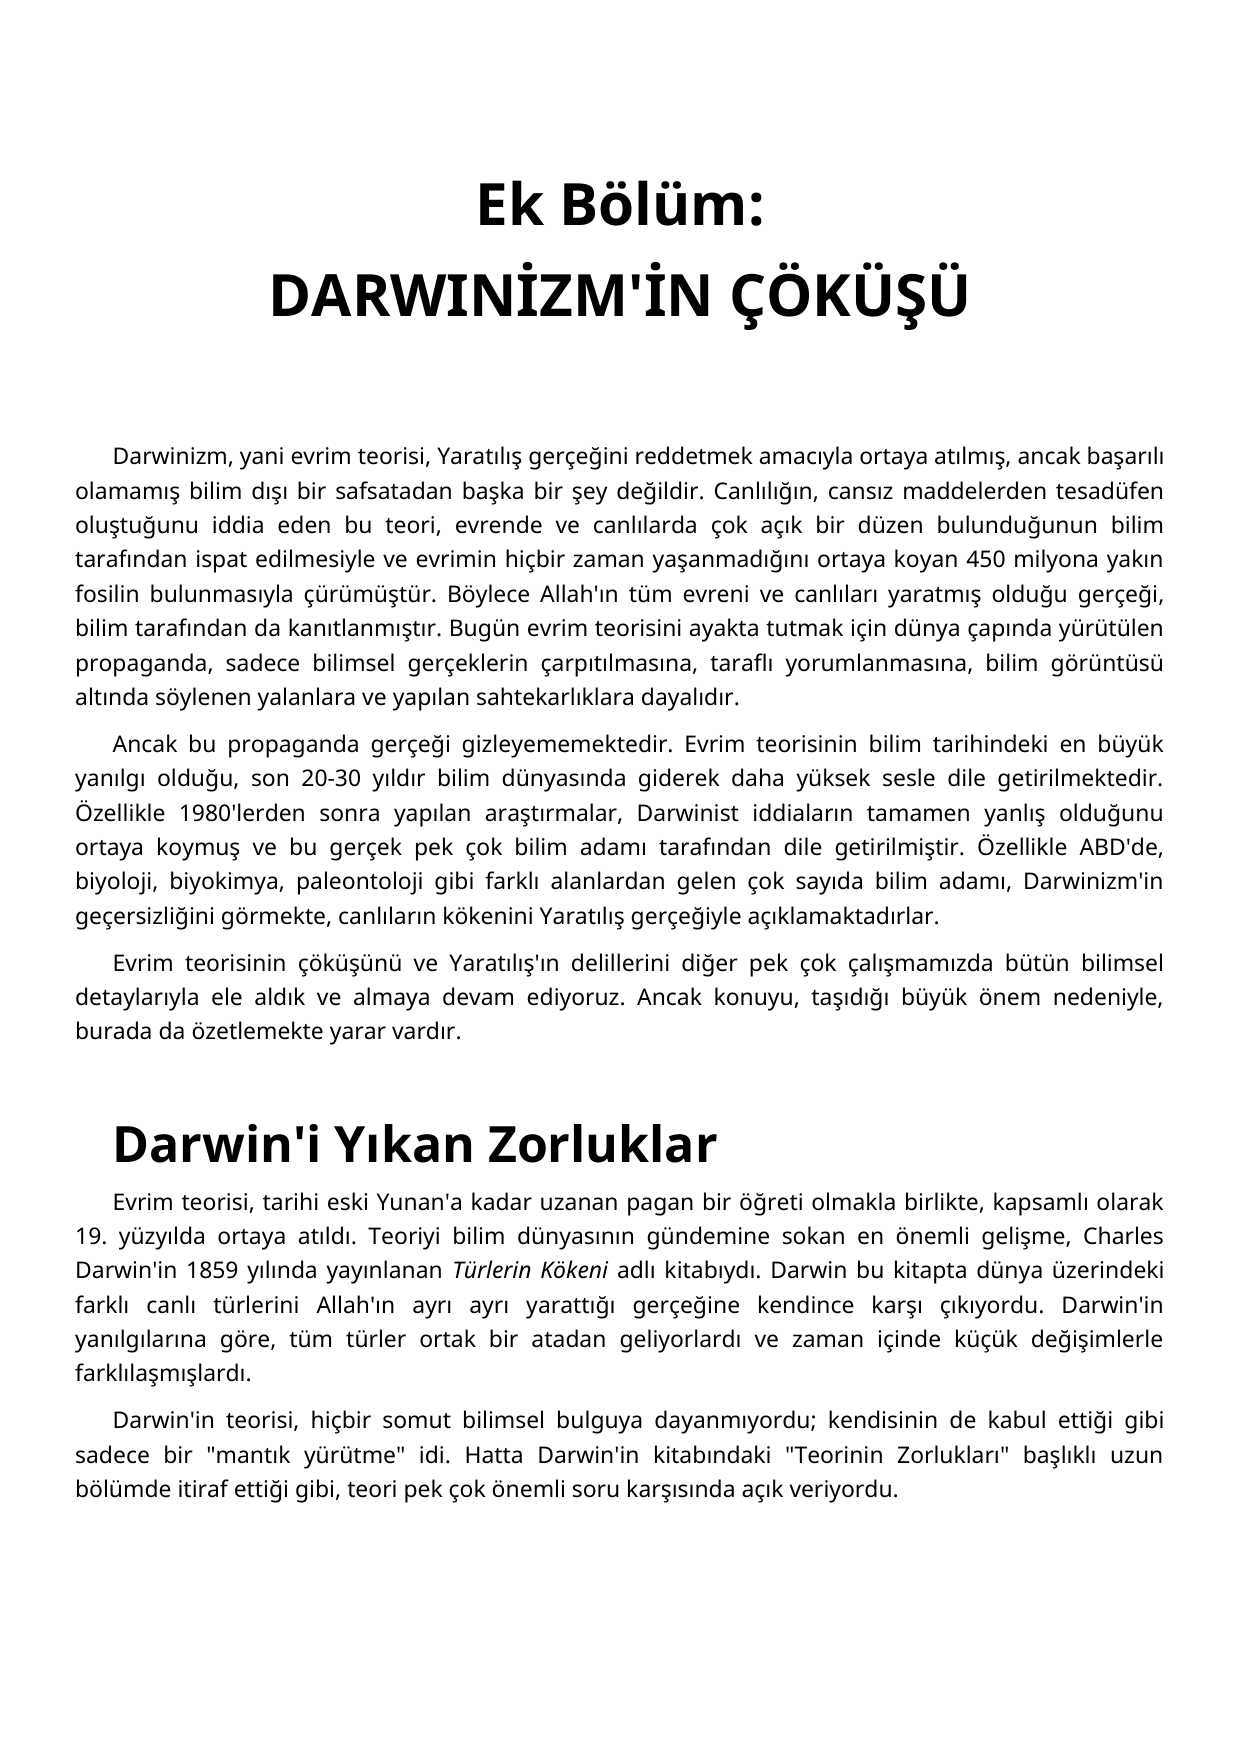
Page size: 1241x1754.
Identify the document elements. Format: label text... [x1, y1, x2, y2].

text Darwin'in teorisi, hiçbir somut bilimsel bulguya dayanmıyordu; kendisinin de kabul ettiği gibi sadece bir "mantık yürütme" idi. Hatta Darwin'in kitabındaki "Teorinin Zorlukları" başlıklı uzun bölümde itiraf ettiği gibi, teori pek çok önemli soru karşısında açık veriyordu. [75, 1404, 1165, 1504]
subtitle DARWINİZM'İN ÇÖKÜŞÜ [75, 254, 1165, 334]
subtitle Darwin'i Yıkan Zorluklar [112, 1109, 1165, 1177]
text Evrim teorisi, tarihi eski Yunan'a kadar uzanan pagan bir öğreti olmakla birlikte, kapsamlı olarak 19. yüzyılda ortaya atıldı. Teoriyi bilim dünyasının gündemine sokan en önemli gelişme, Charles Darwin'in 1859 yılında yayınlanan Türlerin Kökeni adlı kitabıydı. Darwin bu kitapta dünya üzerindeki farklı canlı türlerini Allah'ın ayrı ayrı yarattığı gerçeğine kendince karşı çıkıyordu. Darwin'in yanılgılarına göre, tüm türler ortak bir atadan geliyorlardı ve zaman içinde küçük değişimlerle farklılaşmışlardı. [75, 1185, 1165, 1388]
text Darwinizm, yani evrim teorisi, Yaratılış gerçeğini reddetmek amacıyla ortaya atılmış, ancak başarılı olamamış bilim dışı bir safsatadan başka bir şey değildir. Canlılığın, cansız maddelerden tesadüfen oluştuğunu iddia eden bu teori, evrende ve canlılarda çok açık bir düzen bulunduğunun bilim tarafından ispat edilmesiyle ve evrimin hiçbir zaman yaşanmadığını ortaya koyan 450 milyona yakın fosilin bulunmasıyla çürümüştür. Böylece Allah'ın tüm evreni ve canlıları yaratmış olduğu gerçeği, bilim tarafından da kanıtlanmıştır. Bugün evrim teorisini ayakta tutmak için dünya çapında yürütülen propaganda, sadece bilimsel gerçeklerin çarpıtılmasına, taraflı yorumlanmasına, bilim görüntüsü altında söylenen yalanlara ve yapılan sahtekarlıklara dayalıdır. [75, 440, 1165, 712]
subtitle Ek Bölüm: [75, 162, 1165, 242]
text Evrim teorisinin çöküşünü ve Yaratılış'ın delillerini diğer pek çok çalışmamızda bütün bilimsel detaylarıyla ele aldık ve almaya devam ediyoruz. Ancak konuyu, taşıdığı büyük önem nedeniyle, burada da özetlemekte yarar vardır. [75, 946, 1165, 1046]
text Ancak bu propaganda gerçeği gizleyememektedir. Evrim teorisinin bilim tarihindeki en büyük yanılgı olduğu, son 20-30 yıldır bilim dünyasında giderek daha yüksek sesle dile getirilmektedir. Özellikle 1980'lerden sonra yapılan araştırmalar, Darwinist iddiaların tamamen yanlış olduğunu ortaya koymuş ve bu gerçek pek çok bilim adamı tarafından dile getirilmiştir. Özellikle ABD'de, biyoloji, biyokimya, paleontoloji gibi farklı alanlardan gelen çok sayıda bilim adamı, Darwinizm'in geçersizliğini görmekte, canlıların kökenini Yaratılış gerçeğiyle açıklamaktadırlar. [75, 728, 1165, 931]
